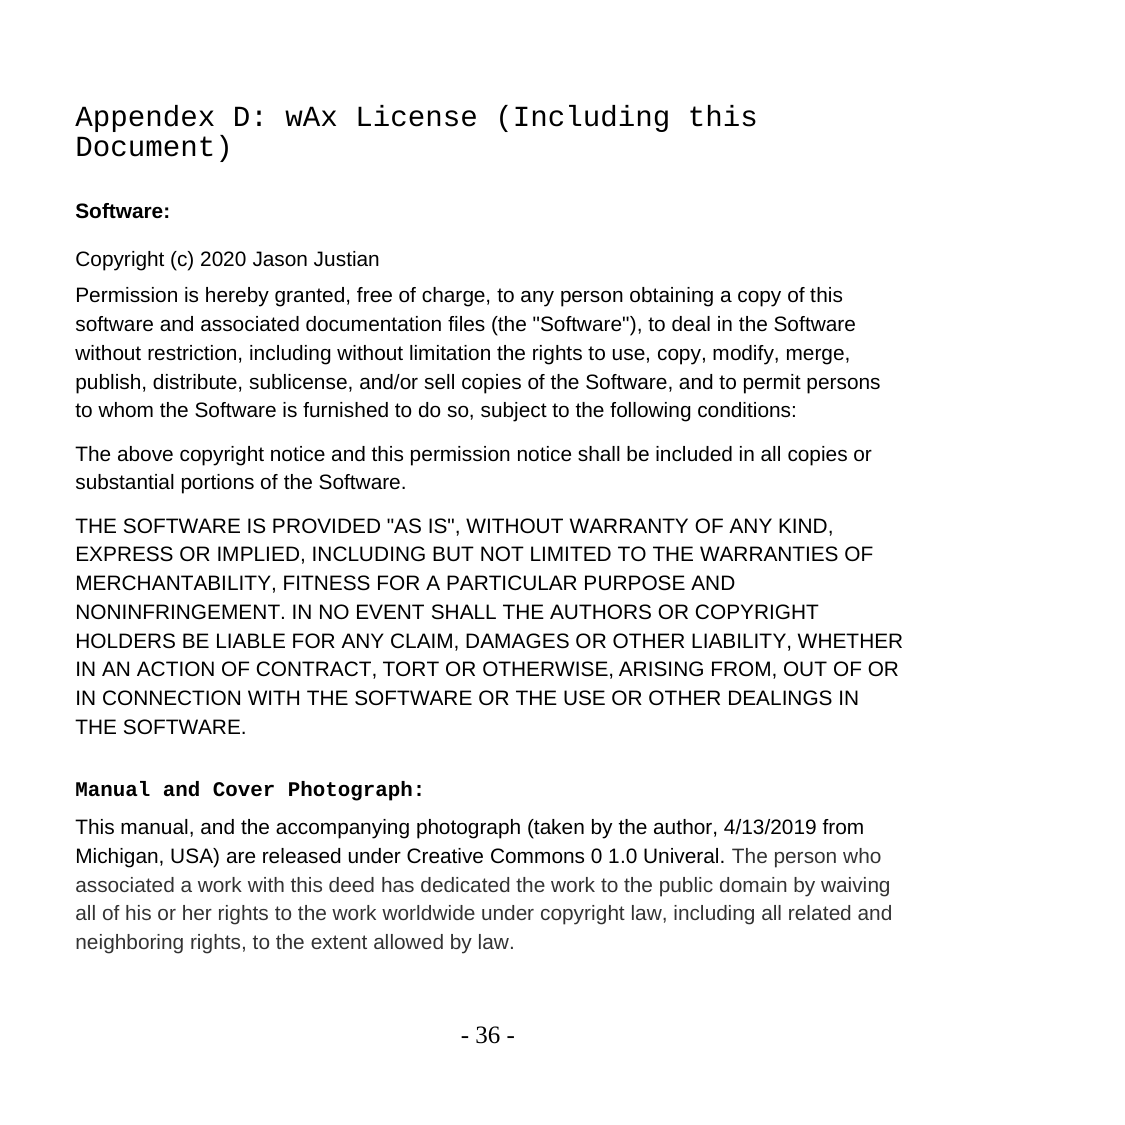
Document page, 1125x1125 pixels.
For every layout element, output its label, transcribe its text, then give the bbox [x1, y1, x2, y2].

text This manual, and the accompanying photograph (taken by the author, 4/13/2019 from Michigan, USA) are released under Creative Commons 0 1.0 Univeral. The person who associated a work with this deed has dedicated the work to the public domain by waiving all of his or her rights to the work worldwide under copyright law, including all related and neighboring rights, to the extent allowed by law. [75, 815, 895, 954]
text Software: [75, 199, 1038, 223]
text Copyright (c) 2020 Jason Justian [75, 247, 1038, 271]
text THE SOFTWARE IS PROVIDED "AS IS", WITHOUT WARRANTY OF ANY KIND, EXPRESS OR IMPLIED, INCLUDING BUT NOT LIMITED TO THE WARRANTIES OF MERCHANTABILITY, FITNESS FOR A PARTICULAR PURPOSE AND NONINFRINGEMENT. IN NO EVENT SHALL THE AUTHORS OR COPYRIGHT HOLDERS BE LIABLE FOR ANY CLAIM, DAMAGES OR OTHER LIABILITY, WHETHER IN AN ACTION OF CONTRACT, TORT OR OTHERWISE,ARISING FROM, OUT OF OR IN CONNECTION WITH THE SOFTWARE OR THE USE OR OTHER DEALINGS IN THE SOFTWARE. [75, 513, 904, 739]
text Appendex D: wAx License (Including this Document) [75, 100, 775, 165]
text Permission is hereby granted, free of charge, to any person obtaining a copy of this software and associated documentation files (the "Software"), to deal in the Software without restriction, including without limitation the rights to use, copy, modify, merge, publish, distribute, sublicense, and/or sell copies of the Software, and to permit persons to whom the Software is furnished to do so, subject to the following conditions: [75, 283, 884, 422]
text Manual and Cover Photograph: [75, 779, 1038, 803]
text The above copyright notice and this permission notice shall be included in all copies or substantial portions of the Software. [75, 442, 877, 494]
text - 36 - [461, 1020, 1038, 1049]
